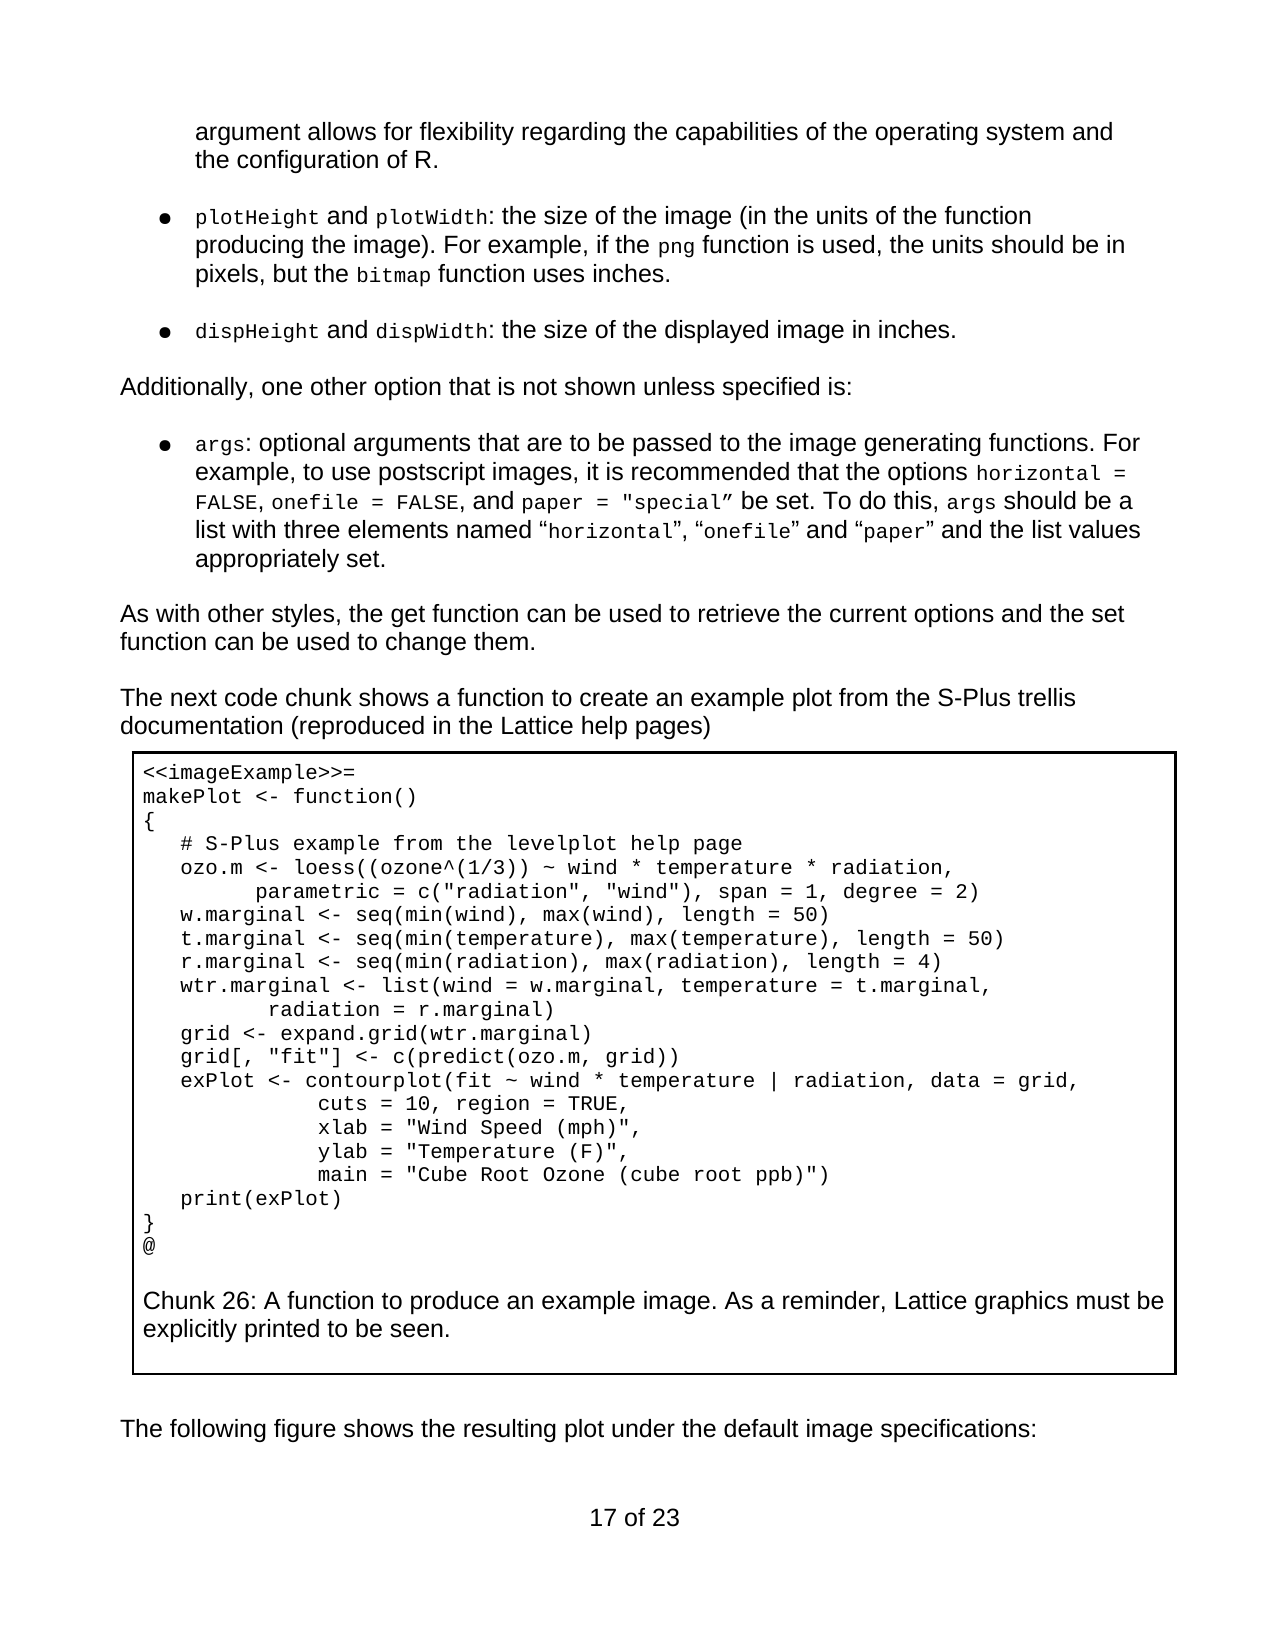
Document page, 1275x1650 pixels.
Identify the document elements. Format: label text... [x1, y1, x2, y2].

text # S-Plus example from the levelplot help page ozo.m <- loess((ozone^(1/3)) ~ wind * temperature * radiation, parametric = c("radiation", "wind"), span = 1, degree = 2) w.marginal <- seq(min(wind), max(wind), length = 50) t.marginal <- seq(min(temperature), max(temperature), length = 50) r.marginal <- seq(min(radiation), max(radiation), length = 4) wtr.marginal <- list(wind = w.marginal, temperature = t.marginal, radiation = r.marginal) grid <- expand.grid(wtr.marginal) grid[, "fit"] <- c(predict(ozo.m, grid)) exPlot <- contourplot(fit ~ wind * temperature | radiation, data = grid, cuts = 10, region = TRUE, xlab = "Wind Speed (mph)", ylab = "Temperature (F)", main = "Cube Root Ozone (cube root ppb)") print(exPlot) [143, 833, 1166, 1212]
text Chunk 26: A function to produce an example image. As a reminder, Lattice graphics must be explicitly printed to be seen. [143, 1287, 1166, 1342]
text The next code chunk shows a function to create an example plot from the S-Plus trellis documentation (reproduced in the Lattice help pages) [120, 684, 1149, 739]
text The following figure shows the resulting plot under the default image specifications: [120, 1414, 1149, 1442]
text makePlot <- function() [143, 786, 1166, 810]
list plotHeight and plotWidth: the size of the image (in the units of the function producing the image). For example, if the png function is used, the units should be in pixels, but the bitmap function uses inches. [157, 202, 1149, 288]
text } [143, 1212, 1166, 1235]
text <<imageExample>>= [143, 762, 1166, 786]
text @ [143, 1235, 1166, 1259]
list dispHeight and dispWidth: the size of the displayed image in inches. [157, 316, 1149, 345]
text As with other styles, the get function can be used to retrieve the current options and the set function can be used to change them. [120, 600, 1149, 656]
text Additionally, one other option that is not shown unless specified is: [120, 373, 1149, 401]
text { [143, 810, 1166, 833]
list argument allows for flexibility regarding the capabilities of the operating system and the configuration of R. [157, 118, 1149, 174]
list args: optional arguments that are to be passed to the image generating functions. For example, to use postscript images, it is recommended that the options horizontal = FALSE, onefile = FALSE, and paper = "special” be set. To do this, args should be a list with three elements named “horizontal”, “onefile” and “paper” and the list values appropriately set. [157, 429, 1149, 572]
